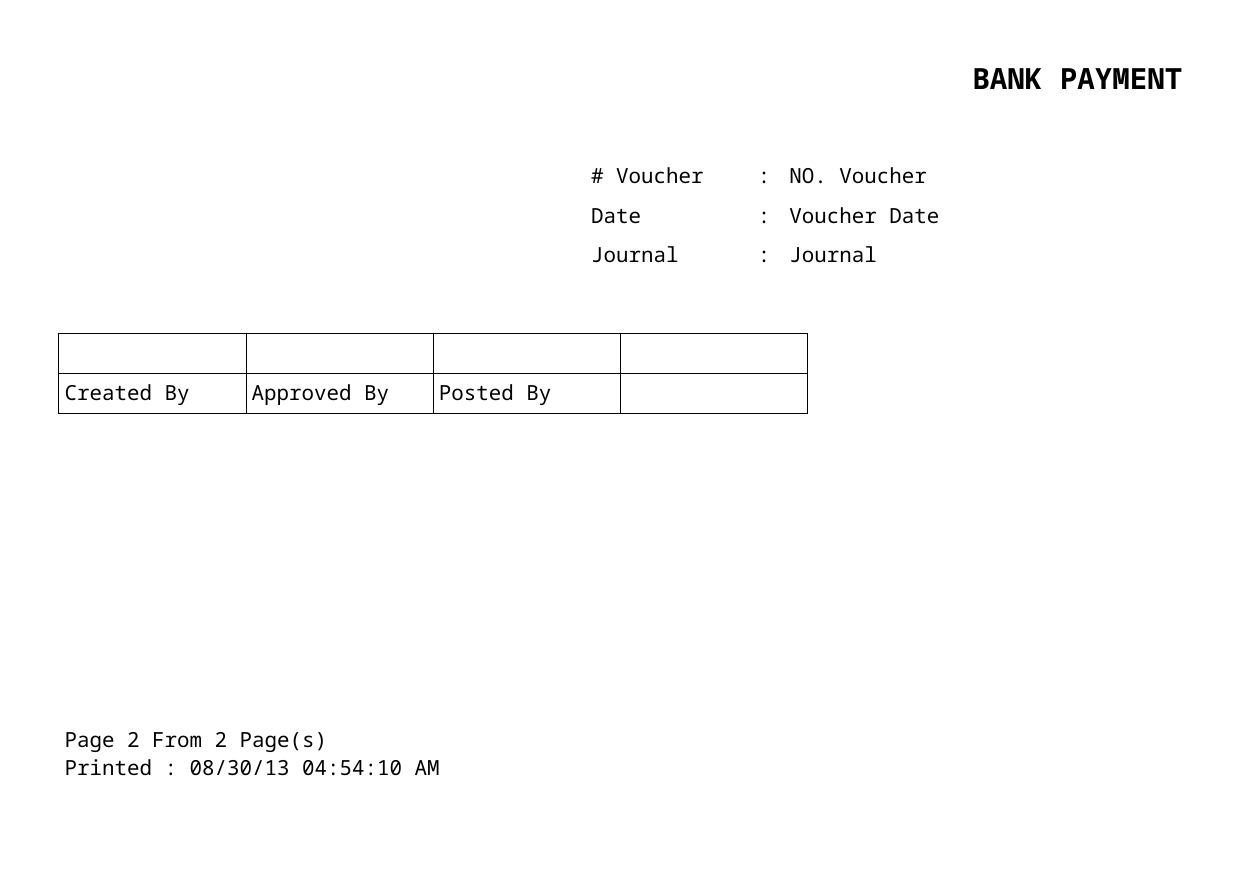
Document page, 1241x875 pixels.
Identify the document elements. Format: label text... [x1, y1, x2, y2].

table_cell [247, 334, 433, 373]
table_cell [59, 334, 246, 373]
table_cell [995, 333, 1182, 373]
table_cell [621, 374, 807, 413]
table_cell [808, 333, 995, 373]
table_cell [434, 334, 620, 373]
table_cell Created By [59, 374, 246, 413]
table_cell Posted By [434, 374, 620, 413]
table_cell [808, 373, 995, 413]
table_cell [621, 334, 807, 373]
table_cell Approved By [247, 374, 433, 413]
table_cell [995, 373, 1182, 413]
